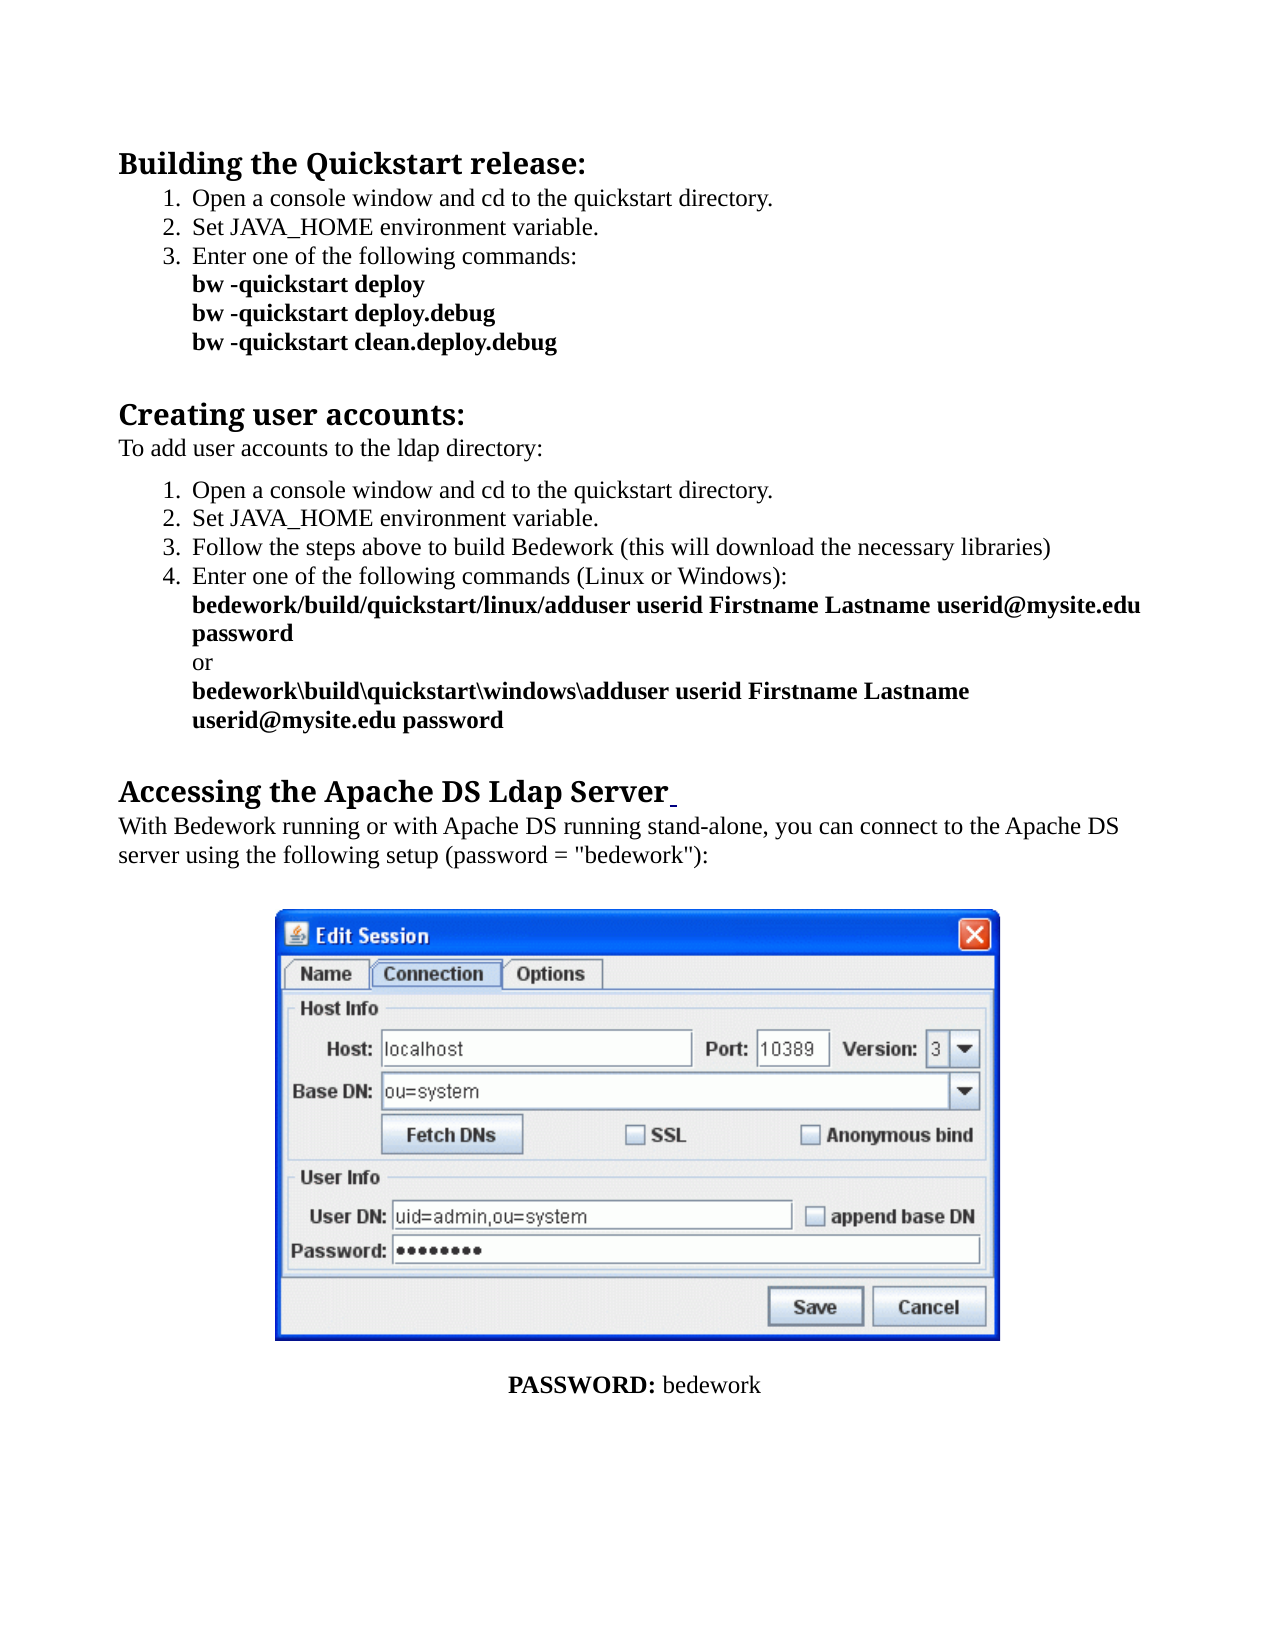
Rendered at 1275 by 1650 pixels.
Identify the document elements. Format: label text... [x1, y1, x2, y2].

subtitle Creating user accounts: [118, 394, 1157, 433]
text With Bedework running or with Apache DS running stand-alone, you can connect to the Apache DS server using the following setup (password = "bedework"): [118, 811, 1157, 869]
subtitle Building the Quickstart release: [118, 144, 1157, 183]
list Follow the steps above to build Bedework (this will download the necessary libraries) [162, 532, 1157, 561]
list Open a console window and cd to the quickstart directory. [162, 183, 1157, 212]
list Set JAVA_HOME environment variable. [162, 503, 1157, 532]
text To add user accounts to the ldap directory: [118, 433, 1157, 462]
picture [275, 909, 1001, 1341]
list Enter one of the following commands (Linux or Windows): bedework/build/quickstart/linux/adduser userid Firstname Lastname userid@mysite.edu password or bedework\build\quickstart\windows\adduser userid Firstname Lastname userid@mysite.edu password [162, 561, 1157, 733]
list Enter one of the following commands: bw -quickstart deploy bw -quickstart deploy.debug bw -quickstart clean.deploy.debug [162, 241, 1157, 356]
text PASSWORD: bedework [118, 881, 1157, 1398]
list Open a console window and cd to the quickstart directory. [162, 475, 1157, 503]
subtitle Accessing the Apache DS Ldap Server [118, 772, 1157, 811]
list Set JAVA_HOME environment variable. [162, 212, 1157, 241]
